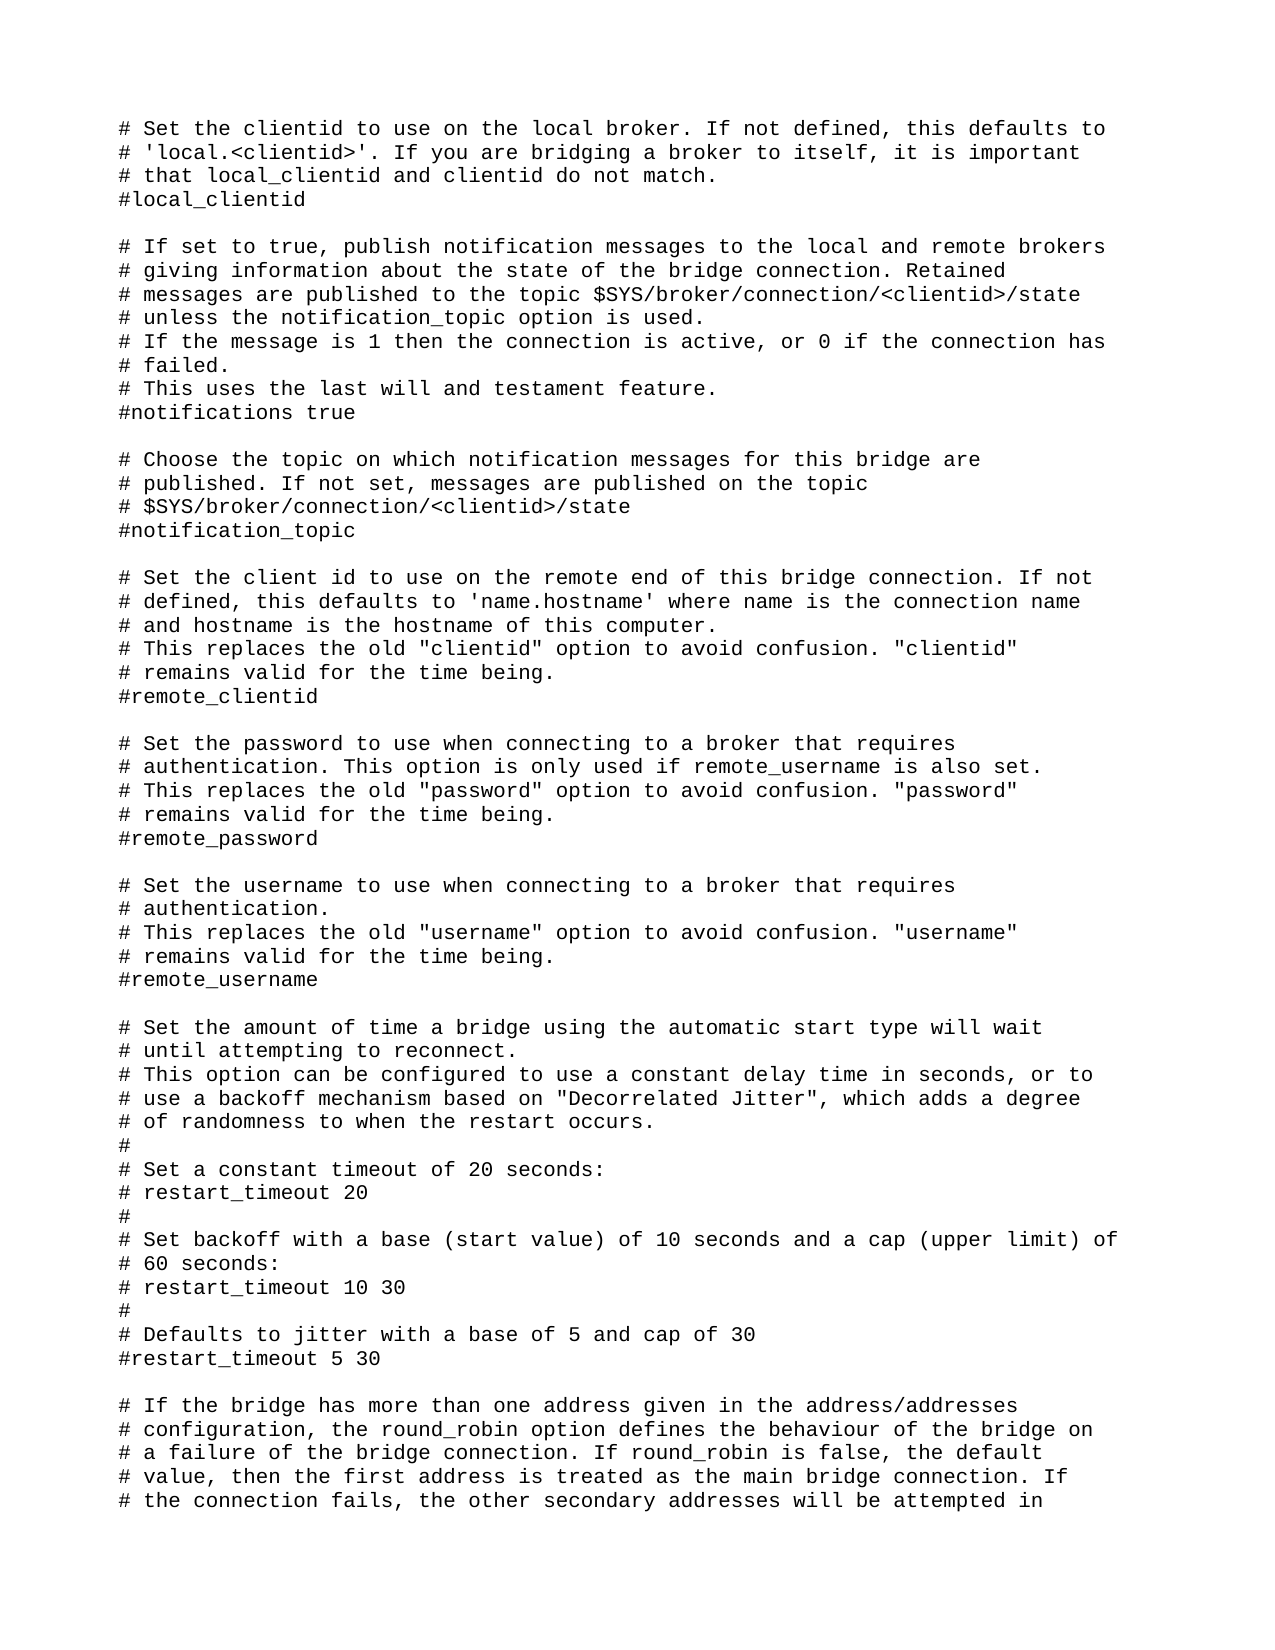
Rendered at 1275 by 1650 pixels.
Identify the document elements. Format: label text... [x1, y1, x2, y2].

text # authentication. [118, 898, 1157, 922]
text # Set backoff with a base (start value) of 10 seconds and a cap (upper limit) of [118, 1229, 1157, 1253]
text # failed. [118, 354, 1157, 378]
text # This replaces the old "password" option to avoid confusion. "password" [118, 780, 1157, 804]
text #remote_password [118, 827, 1157, 851]
text # of randomness to when the restart occurs. [118, 1111, 1157, 1135]
text # Set the password to use when connecting to a broker that requires [118, 733, 1157, 757]
text # defined, this defaults to 'name.hostname' where name is the connection name [118, 591, 1157, 615]
text # [118, 1300, 1157, 1324]
text # authentication. This option is only used if remote_username is also set. [118, 757, 1157, 780]
text # 60 seconds: [118, 1253, 1157, 1277]
text # unless the notification_topic option is used. [118, 307, 1157, 331]
text #restart_timeout 5 30 [118, 1348, 1157, 1371]
text #notification_topic [118, 520, 1157, 544]
text # This option can be configured to use a constant delay time in seconds, or to [118, 1064, 1157, 1088]
text # value, then the first address is treated as the main bridge connection. If [118, 1466, 1157, 1489]
text # $SYS/broker/connection/<clientid>/state [118, 496, 1157, 520]
text # Set the username to use when connecting to a broker that requires [118, 875, 1157, 898]
text # restart_timeout 20 [118, 1182, 1157, 1206]
text # that local_clientid and clientid do not match. [118, 165, 1157, 189]
text # Set the clientid to use on the local broker. If not defined, this defaults to [118, 118, 1157, 142]
text # If the message is 1 then the connection is active, or 0 if the connection has [118, 331, 1157, 354]
text # configuration, the round_robin option defines the behaviour of the bridge on [118, 1419, 1157, 1442]
text # This uses the last will and testament feature. [118, 378, 1157, 402]
text # messages are published to the topic $SYS/broker/connection/<clientid>/state [118, 284, 1157, 307]
text # remains valid for the time being. [118, 804, 1157, 827]
text #remote_username [118, 969, 1157, 993]
text # Defaults to jitter with a base of 5 and cap of 30 [118, 1324, 1157, 1348]
text # Set the client id to use on the remote end of this bridge connection. If not [118, 567, 1157, 591]
text # until attempting to reconnect. [118, 1040, 1157, 1064]
text # giving information about the state of the bridge connection. Retained [118, 260, 1157, 284]
text # If the bridge has more than one address given in the address/addresses [118, 1395, 1157, 1419]
text # remains valid for the time being. [118, 662, 1157, 686]
text # Set the amount of time a bridge using the automatic start type will wait [118, 1017, 1157, 1040]
text # remains valid for the time being. [118, 946, 1157, 969]
text # restart_timeout 10 30 [118, 1277, 1157, 1300]
text # a failure of the bridge connection. If round_robin is false, the default [118, 1442, 1157, 1466]
text # the connection fails, the other secondary addresses will be attempted in [118, 1489, 1157, 1513]
text # [118, 1206, 1157, 1229]
text # Set a constant timeout of 20 seconds: [118, 1158, 1157, 1182]
text #remote_clientid [118, 686, 1157, 709]
text # use a backoff mechanism based on "Decorrelated Jitter", which adds a degree [118, 1088, 1157, 1111]
text # If set to true, publish notification messages to the local and remote brokers [118, 236, 1157, 260]
text # This replaces the old "username" option to avoid confusion. "username" [118, 922, 1157, 946]
text # published. If not set, messages are published on the topic [118, 473, 1157, 496]
text # [118, 1135, 1157, 1158]
text #local_clientid [118, 189, 1157, 213]
text # and hostname is the hostname of this computer. [118, 615, 1157, 638]
text # This replaces the old "clientid" option to avoid confusion. "clientid" [118, 638, 1157, 662]
text #notifications true [118, 402, 1157, 426]
text # 'local.<clientid>'. If you are bridging a broker to itself, it is important [118, 142, 1157, 165]
text # Choose the topic on which notification messages for this bridge are [118, 449, 1157, 473]
